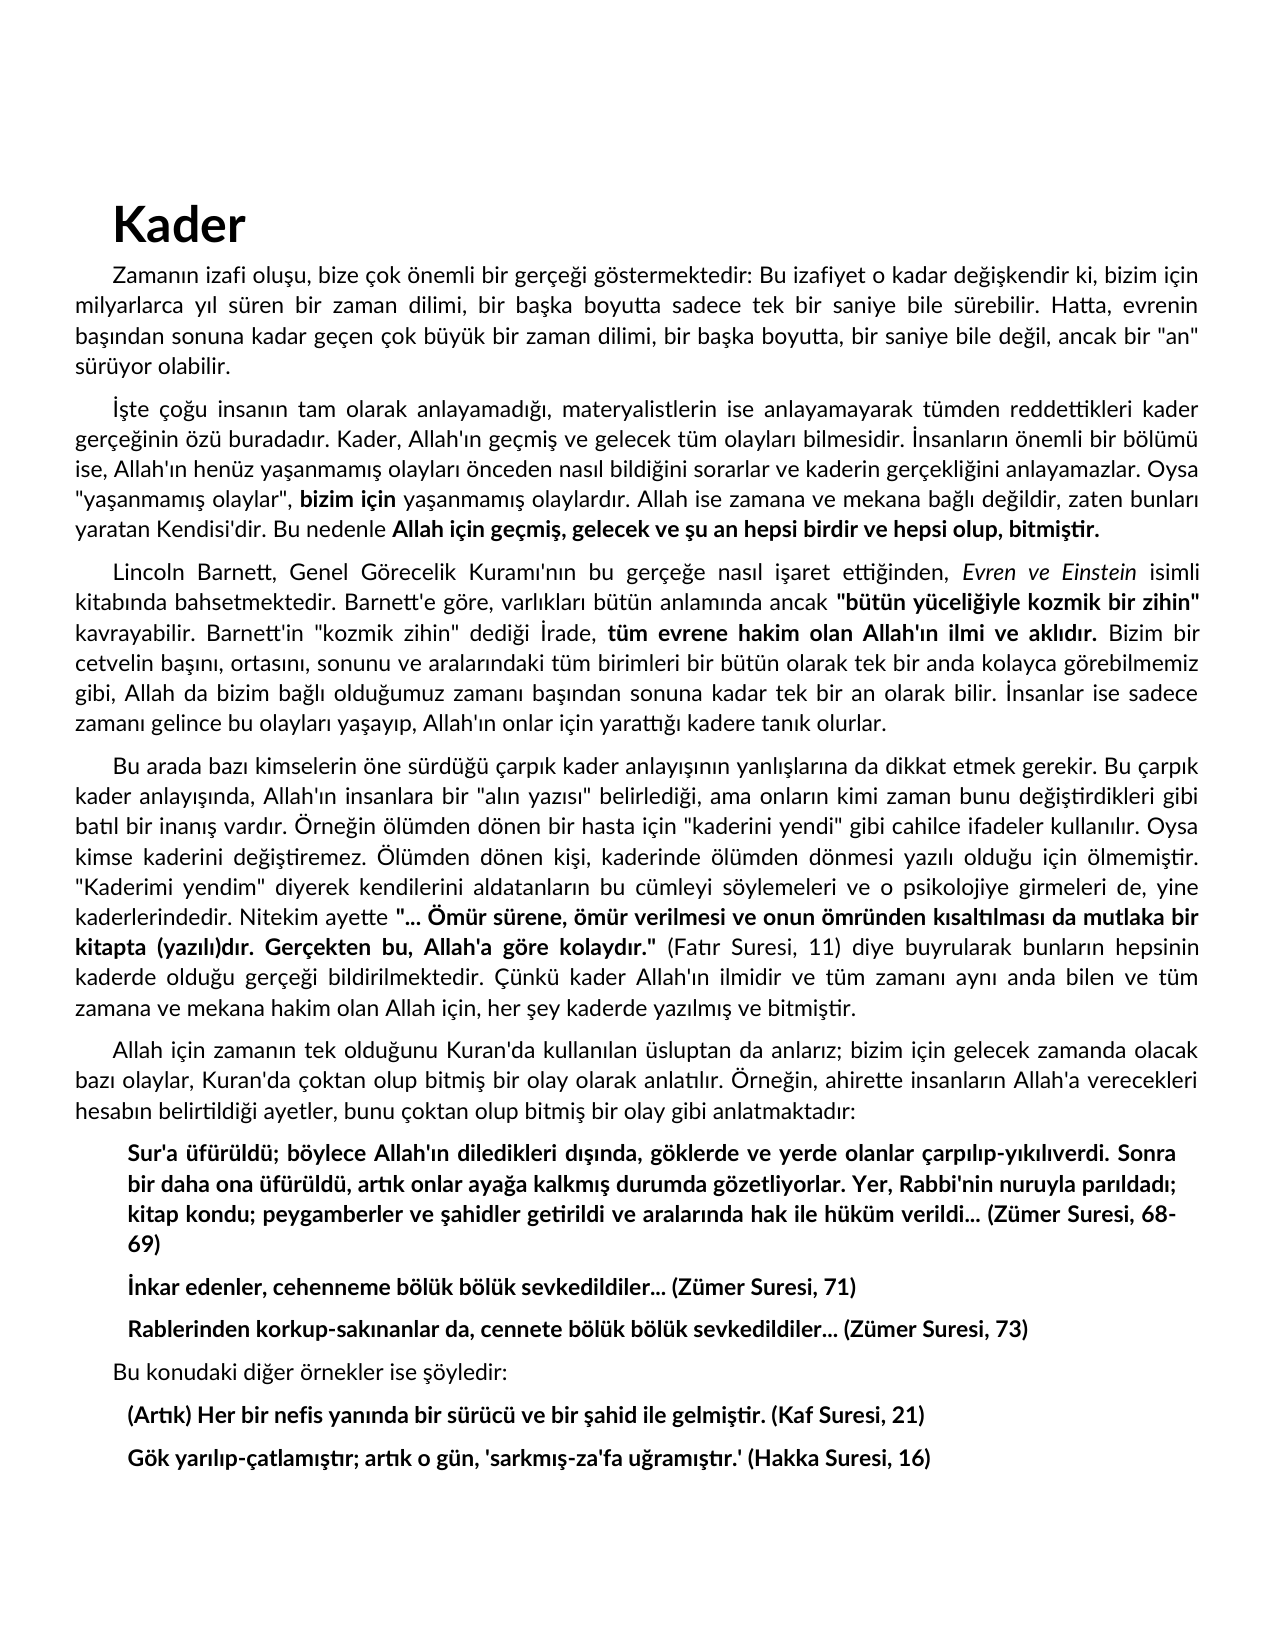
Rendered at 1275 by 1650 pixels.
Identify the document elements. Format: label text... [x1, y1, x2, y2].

text Bu konudaki diğer örnekler ise şöyledir: [75, 1358, 1200, 1385]
text (Artık) Her bir nefis yanında bir sürücü ve bir şahid ile gelmiştir. (Kaf Suresi, 21) [127, 1401, 1177, 1428]
text Allah için zamanın tek olduğunu Kuran'da kullanılan üsluptan da anlarız; bizim için gelecek zamanda olacak bazı olaylar, Kuran'da çoktan olup bitmiş bir olay olarak anlatılır. Örneğin, ahirette insanların Allah'a verecekleri hesabın belirtildiği ayetler, bunu çoktan olup bitmiş bir olay gibi anlatmaktadır: [75, 1036, 1200, 1124]
subtitle Kader [112, 193, 1200, 253]
text İnkar edenler, cehenneme bölük bölük sevkedildiler... (Zümer Suresi, 71) [127, 1272, 1177, 1300]
text Sur'a üfürüldü; böylece Allah'ın diledikleri dışında, göklerde ve yerde olanlar çarpılıp-yıkılıverdi. Sonra bir daha ona üfürüldü, artık onlar ayağa kalkmış durumda gözetliyorlar. Yer, Rabbi'nin nuruyla parıldadı; kitap kondu; peygamberler ve şahidler getirildi ve aralarında hak ile hüküm verildi... (Zümer Suresi, 68-69) [127, 1139, 1177, 1257]
text Lincoln Barnett, Genel Görecelik Kuramı'nın bu gerçeğe nasıl işaret ettiğinden, Evren ve Einstein isimli kitabında bahsetmektedir. Barnett'e göre, varlıkları bütün anlamında ancak "bütün yüceliğiyle kozmik bir zihin" kavrayabilir. Barnett'in "kozmik zihin" dediği İrade, tüm evrene hakim olan Allah'ın ilmi ve aklıdır. Bizim bir cetvelin başını, ortasını, sonunu ve aralarındaki tüm birimleri bir bütün olarak tek bir anda kolayca görebilmemiz gibi, Allah da bizim bağlı olduğumuz zamanı başından sonuna kadar tek bir an olarak bilir. İnsanlar ise sadece zamanı gelince bu olayları yaşayıp, Allah'ın onlar için yarattığı kadere tanık olurlar. [75, 558, 1200, 736]
text Rablerinden korkup-sakınanlar da, cennete bölük bölük sevkedildiler... (Zümer Suresi, 73) [127, 1315, 1177, 1343]
text İşte çoğu insanın tam olarak anlayamadığı, materyalistlerin ise anlayamayarak tümden reddettikleri kader gerçeğinin özü buradadır. Kader, Allah'ın geçmiş ve gelecek tüm olayları bilmesidir. İnsanların önemli bir bölümü ise, Allah'ın henüz yaşanmamış olayları önceden nasıl bildiğini sorarlar ve kaderin gerçekliğini anlayamazlar. Oysa "yaşanmamış olaylar", bizim için yaşanmamış olaylardır. Allah ise zamana ve mekana bağlı değildir, zaten bunları yaratan Kendisi'dir. Bu nedenle Allah için geçmiş, gelecek ve şu an hepsi birdir ve hepsi olup, bitmiştir. [75, 394, 1200, 543]
text Gök yarılıp-çatlamıştır; artık o gün, 'sarkmış-za'fa uğramıştır.' (Hakka Suresi, 16) [127, 1443, 1177, 1471]
text Bu arada bazı kimselerin öne sürdüğü çarpık kader anlayışının yanlışlarına da dikkat etmek gerekir. Bu çarpık kader anlayışında, Allah'ın insanlara bir "alın yazısı" belirlediği, ama onların kimi zaman bunu değiştirdikleri gibi batıl bir inanış vardır. Örneğin ölümden dönen bir hasta için "kaderini yendi" gibi cahilce ifadeler kullanılır. Oysa kimse kaderini değiştiremez. Ölümden dönen kişi, kaderinde ölümden dönmesi yazılı olduğu için ölmemiştir. "Kaderimi yendim" diyerek kendilerini aldatanların bu cümleyi söylemeleri ve o psikolojiye girmeleri de, yine kaderlerindedir. Nitekim ayette "... Ömür sürene, ömür verilmesi ve onun ömründen kısaltılması da mutlaka bir kitapta (yazılı)dır. Gerçekten bu, Allah'a göre kolaydır." (Fatır Suresi, 11) diye buyrularak bunların hepsinin kaderde olduğu gerçeği bildirilmektedir. Çünkü kader Allah'ın ilmidir ve tüm zamanı aynı anda bilen ve tüm zamana ve mekana hakim olan Allah için, her şey kaderde yazılmış ve bitmiştir. [75, 752, 1200, 1021]
text Zamanın izafi oluşu, bize çok önemli bir gerçeği göstermektedir: Bu izafiyet o kadar değişkendir ki, bizim için milyarlarca yıl süren bir zaman dilimi, bir başka boyutta sadece tek bir saniye bile sürebilir. Hatta, evrenin başından sonuna kadar geçen çok büyük bir zaman dilimi, bir başka boyutta, bir saniye bile değil, ancak bir "an" sürüyor olabilir. [75, 261, 1200, 379]
